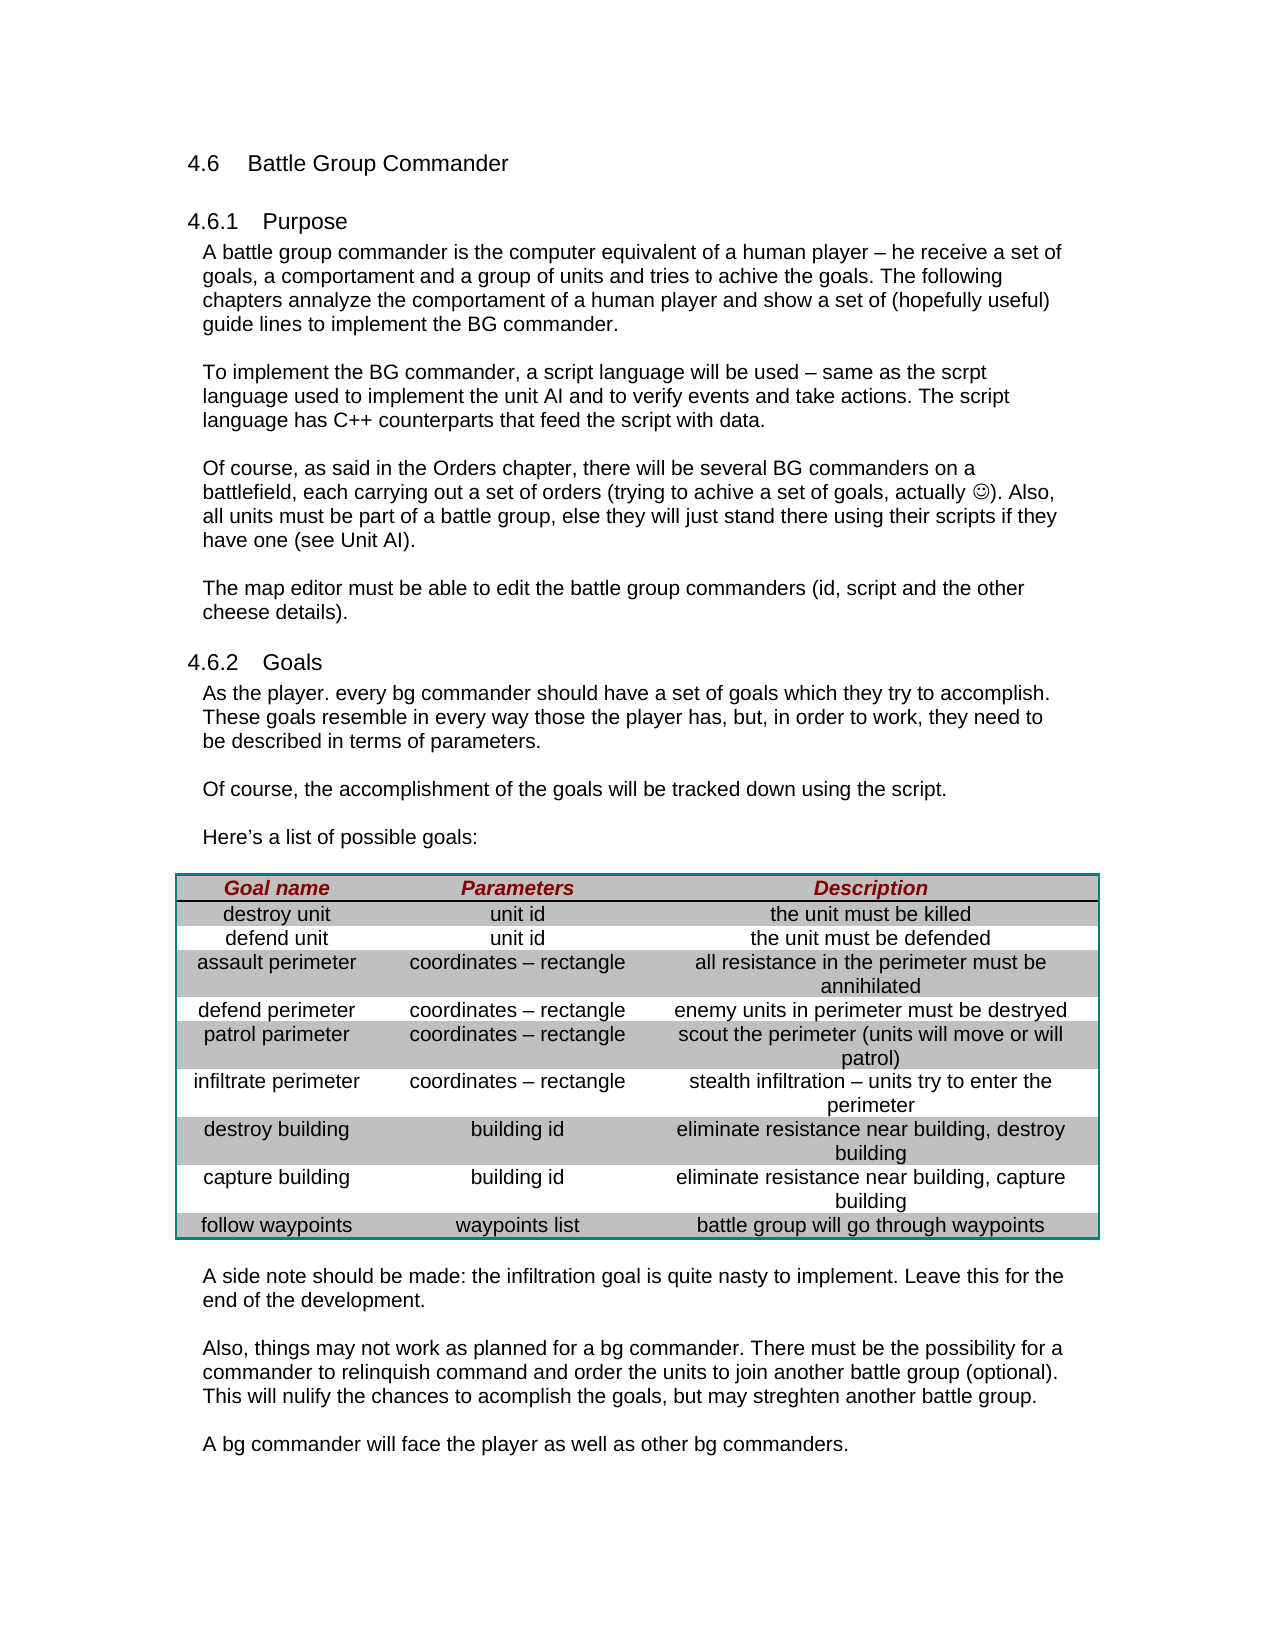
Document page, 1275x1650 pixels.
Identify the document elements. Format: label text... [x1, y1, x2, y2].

text A side note should be made: the infiltration goal is quite nasty to implement. Leave this for the end of the development. [202, 1264, 1072, 1312]
table_cell all resistance in the perimeter must be annihilated [658, 950, 1098, 997]
text A bg commander will face the player as well as other bg commanders. [202, 1432, 1072, 1456]
table_cell the unit must be killed [658, 902, 1098, 926]
text The map editor must be able to edit the battle group commanders (id, script and the other cheese details). [202, 576, 1072, 624]
table_cell patrol parimeter [177, 1021, 392, 1069]
table_cell capture building [177, 1165, 392, 1213]
table_cell eliminate resistance near building, destroy building [658, 1117, 1098, 1165]
table_header Goal name [177, 876, 392, 900]
table_cell building id [392, 1165, 658, 1213]
text To implement the BG commander, a script language will be used – same as the scrpt language used to implement the unit AI and to verify events and take actions. The script language has C++ counterparts that feed the script with data. [202, 360, 1072, 432]
table_cell defend unit [177, 926, 392, 949]
text Also, things may not work as planned for a bg commander. There must be the possibility for a commander to relinquish command and order the units to join another battle group (optional). This will nulify the chances to acomplish the goals, but may streghten another battle group. [202, 1336, 1072, 1408]
table_cell building id [392, 1117, 658, 1165]
table_cell stealth infiltration – units try to enter the perimeter [658, 1069, 1098, 1117]
table_cell battle group will go through waypoints [658, 1213, 1098, 1237]
text Of course, as said in the Orders chapter, there will be several BG commanders on a battlefield, each carrying out a set of orders (trying to achive a set of goals, actually ). Also, all units must be part of a battle group, else they will just stand there using their scripts if they have one (see Unit AI). [202, 456, 1072, 552]
table_cell the unit must be defended [658, 926, 1098, 949]
table_cell coordinates – rectangle [392, 998, 658, 1021]
table_cell destroy unit [177, 902, 392, 926]
table_cell eliminate resistance near building, capture building [658, 1165, 1098, 1213]
table_cell coordinates – rectangle [392, 1021, 658, 1069]
text Here’s a list of possible goals: [202, 825, 1072, 849]
table_header Description [658, 876, 1098, 900]
text A battle group commander is the computer equivalent of a human player – he receive a set of goals, a comportament and a group of units and tries to achive the goals. The following chapters annalyze the comportament of a human player and show a set of (hopefully useful) guide lines to implement the BG commander. [202, 240, 1072, 336]
table_cell waypoints list [392, 1213, 658, 1237]
table_cell unit id [392, 902, 658, 926]
table_cell defend perimeter [177, 998, 392, 1021]
table_cell assault perimeter [177, 950, 392, 997]
text As the player. every bg commander should have a set of goals which they try to accomplish. These goals resemble in every way those the player has, but, in order to work, they need to be described in terms of parameters. [202, 681, 1072, 753]
table_cell scout the perimeter (units will move or will patrol) [658, 1021, 1098, 1069]
table_cell destroy building [177, 1117, 392, 1165]
subtitle Battle Group Commander [187, 150, 1087, 176]
table_header Parameters [392, 876, 658, 900]
table_cell infiltrate perimeter [177, 1069, 392, 1117]
table_cell coordinates – rectangle [392, 950, 658, 997]
table_cell coordinates – rectangle [392, 1069, 658, 1117]
table_cell unit id [392, 926, 658, 949]
subtitle Goals [187, 649, 1087, 675]
subtitle Purpose [187, 208, 1087, 234]
table_cell enemy units in perimeter must be destryed [658, 998, 1098, 1021]
table_cell follow waypoints [177, 1213, 392, 1237]
text Of course, the accomplishment of the goals will be tracked down using the script. [202, 777, 1072, 801]
